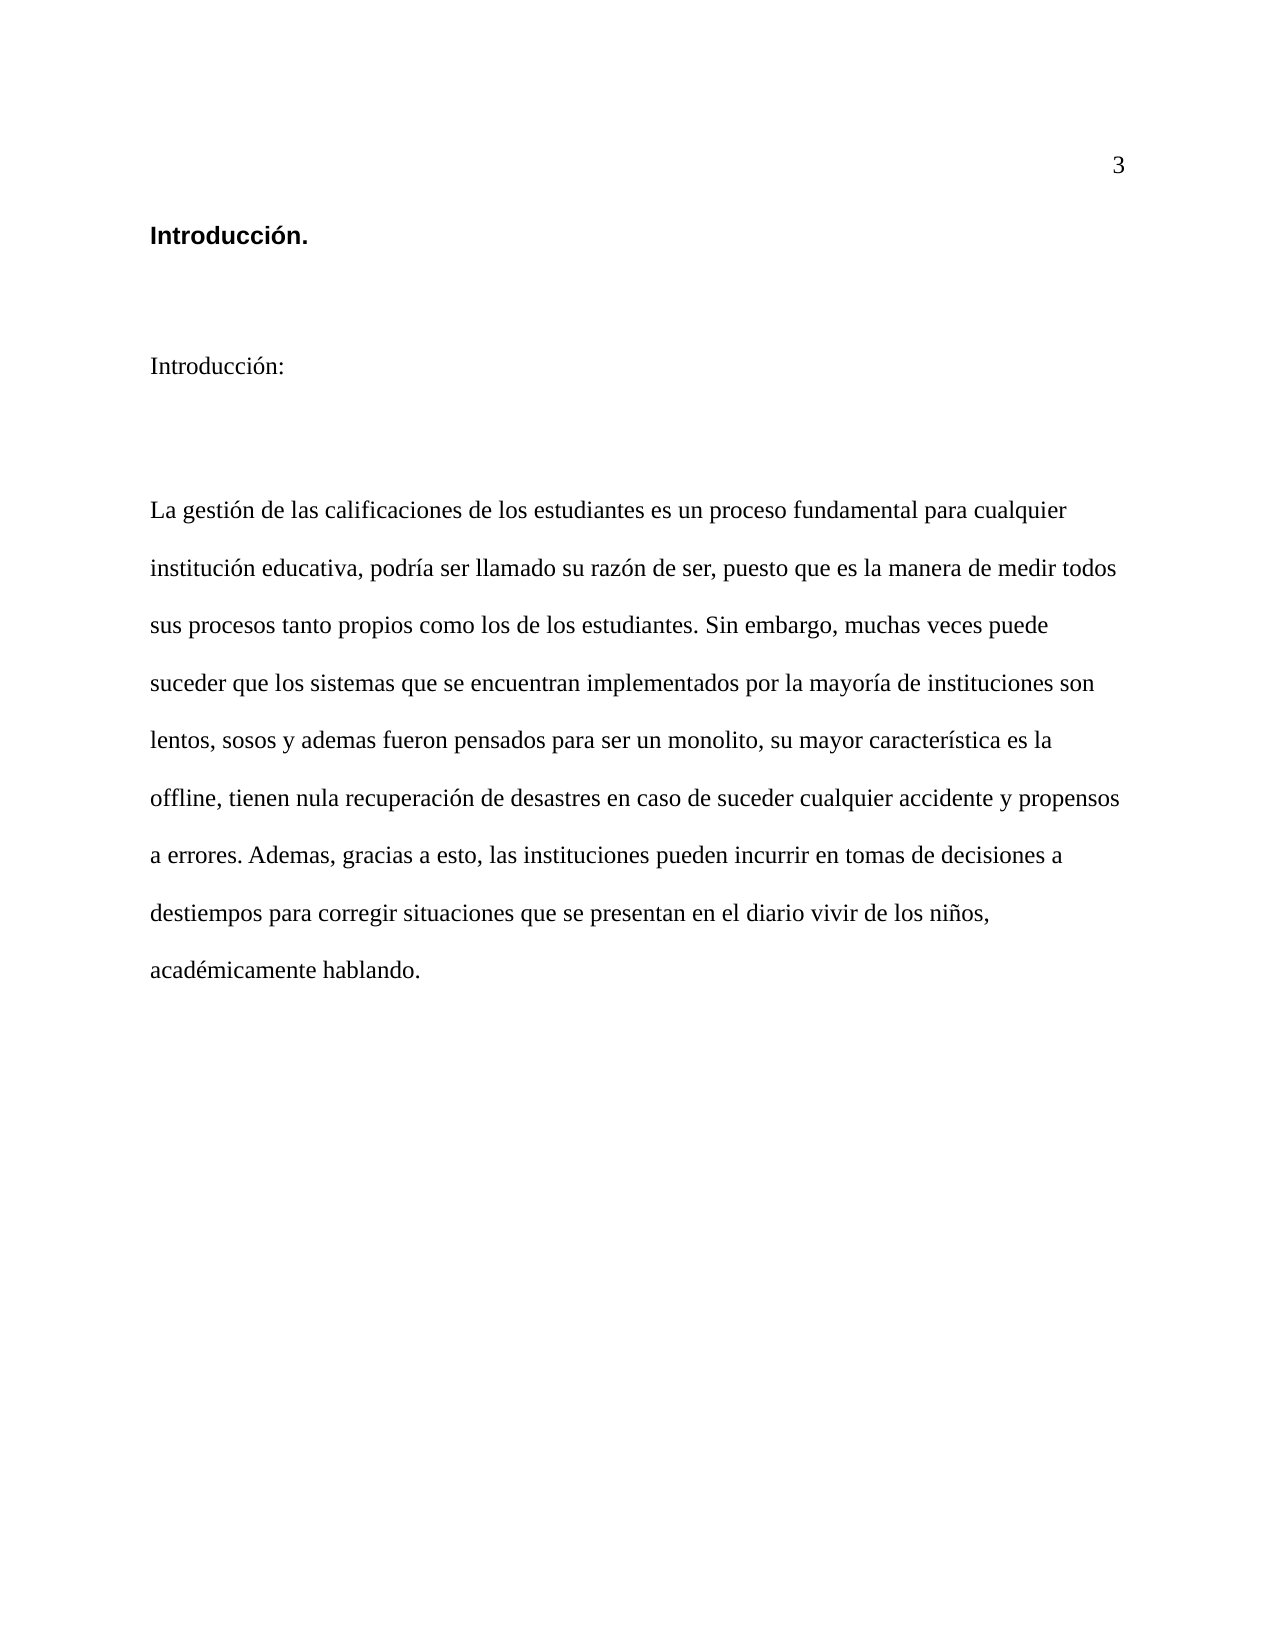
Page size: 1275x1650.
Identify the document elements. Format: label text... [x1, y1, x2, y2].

text Introducción: [150, 351, 1125, 380]
text La gestión de las calificaciones de los estudiantes es un proceso fundamental para cualquier institución educativa, podría ser llamado su razón de ser, puesto que es la manera de medir todos sus procesos tanto propios como los de los estudiantes. Sin embargo, muchas veces puede suceder que los sistemas que se encuentran implementados por la mayoría de instituciones son lentos, sosos y ademas fueron pensados para ser un monolito, su mayor característica es la offline, tienen nula recuperación de desastres en caso de suceder cualquier accidente y propensos a errores. Ademas, gracias a esto, las instituciones pueden incurrir en tomas de decisiones a destiempos para corregir situaciones que se presentan en el diario vivir de los niños, académicamente hablando. [150, 495, 1125, 984]
subtitle Introducción. [150, 221, 1125, 249]
